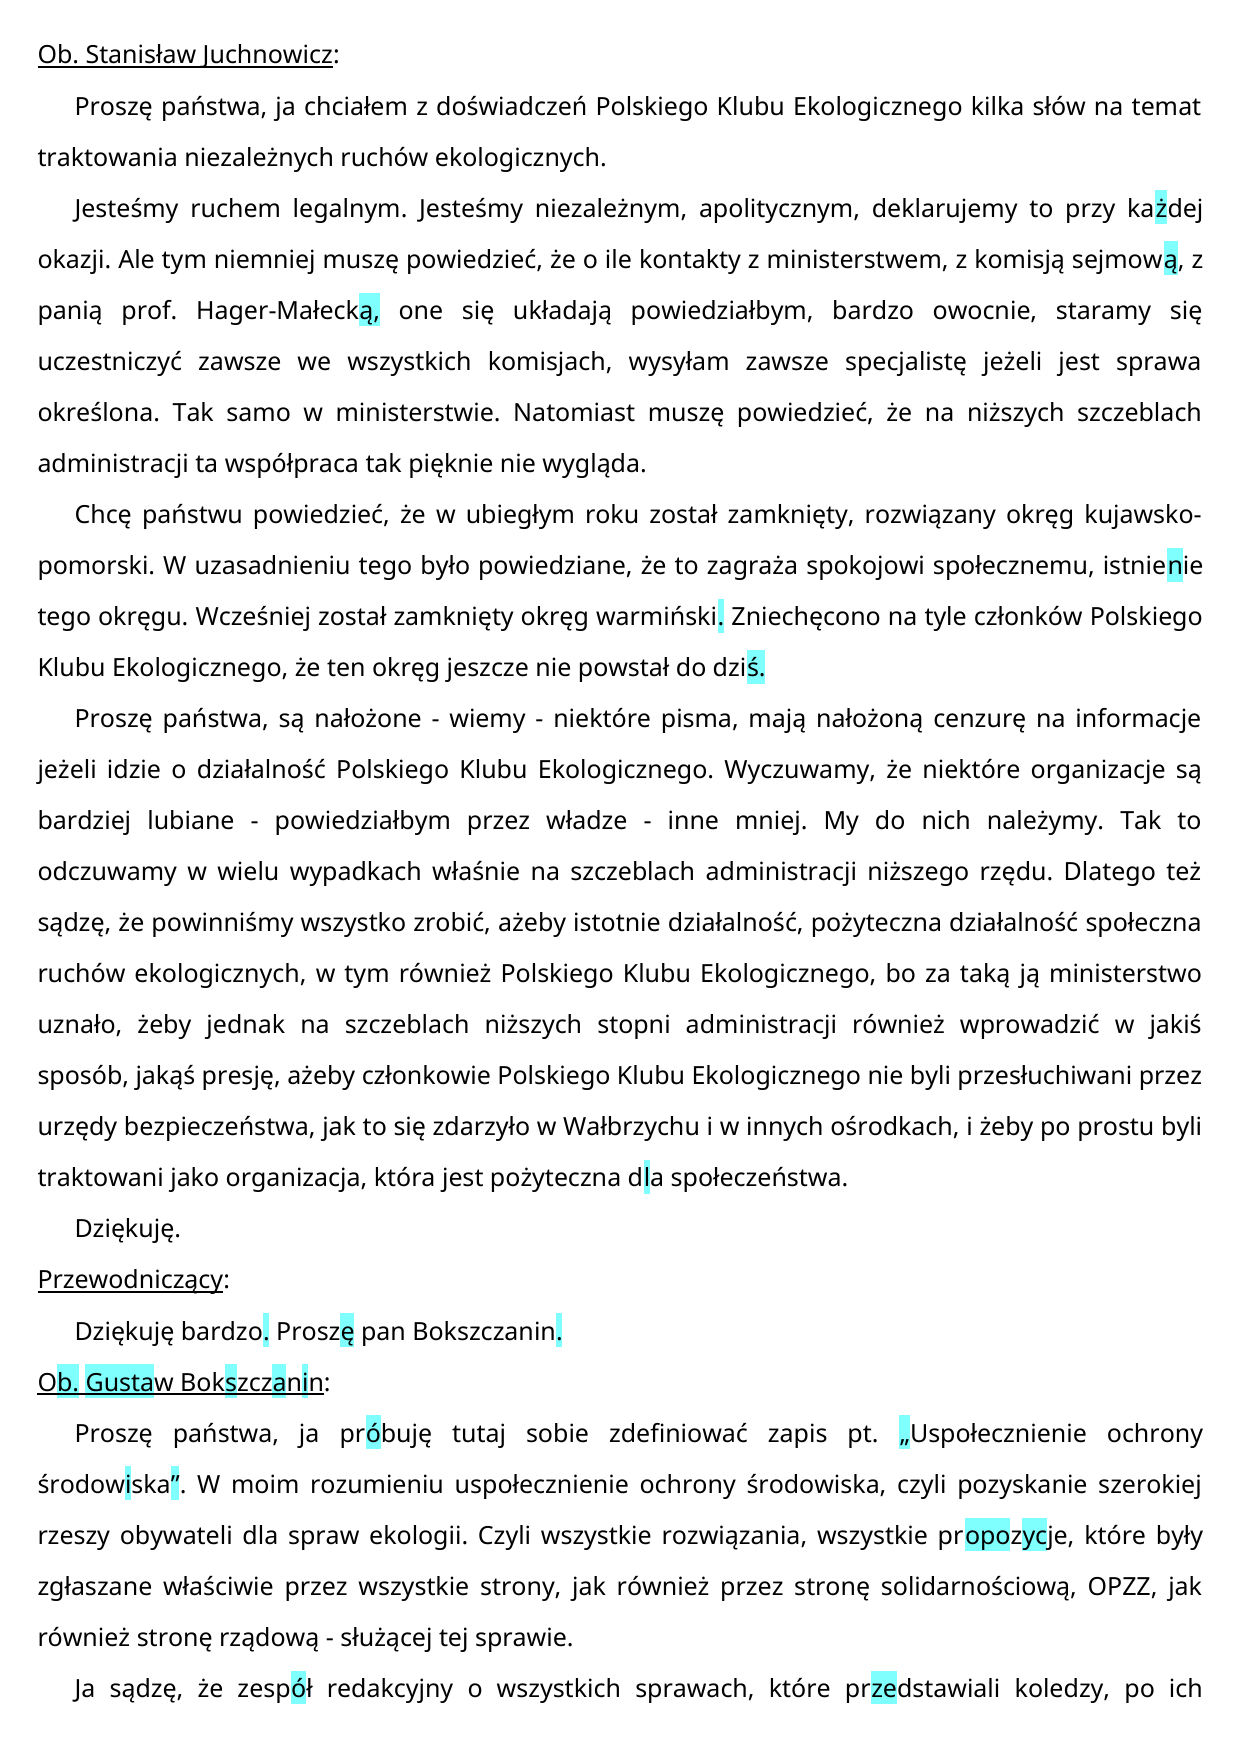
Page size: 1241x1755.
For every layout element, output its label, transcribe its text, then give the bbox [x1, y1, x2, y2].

text Przewodniczący: [37, 1262, 1203, 1296]
text Chcę państwu powiedzieć, że w ubiegłym roku został zamknięty, rozwiązany okręg kujawsko-pomorski. W uzasadnieniu tego było powiedziane, że to zagraża spokojowi społecznemu, istnienie tego okręgu. Wcześniej został zamknięty okręg warmiński. Zniechęcono na tyle członków Polskiego Klubu Ekologicznego, że ten okręg jeszcze nie powstał do dziś. [37, 497, 1203, 684]
text Proszę państwa, ja próbuję tutaj sobie zdefiniować zapis pt. „Uspołecznienie ochrony środowiska”. W moim rozumieniu uspołecznienie ochrony środowiska, czyli pozyskanie szerokiej rzeszy obywateli dla spraw ekologii. Czyli wszystkie rozwiązania, wszystkie propozycje, które były zgłaszane właściwie przez wszystkie strony, jak również przez stronę solidarnościową, OPZZ, jak również stronę rządową - służącej tej sprawie. [37, 1415, 1203, 1653]
text Proszę państwa, ja chciałem z doświadczeń Polskiego Klubu Ekologicznego kilka słów na temat traktowania niezależnych ruchów ekologicznych. [37, 88, 1203, 173]
text Jesteśmy ruchem legalnym. Jesteśmy niezależnym, apolitycznym, deklarujemy to przy każdej okazji. Ale tym niemniej muszę powiedzieć, że o ile kontakty z ministerstwem, z komisją sejmową, z panią prof. Hager-Małecką, one się układają powiedziałbym, bardzo owocnie, staramy się uczestniczyć zawsze we wszystkich komisjach, wysyłam zawsze specjalistę jeżeli jest sprawa określona. Tak samo w ministerstwie. Natomiast muszę powiedzieć, że na niższych szczeblach administracji ta współpraca tak pięknie nie wygląda. [37, 190, 1203, 479]
text Proszę państwa, są nałożone - wiemy - niektóre pisma, mają nałożoną cenzurę na informacje jeżeli idzie o działalność Polskiego Klubu Ekologicznego. Wyczuwamy, że niektóre organizacje są bardziej lubiane - powiedziałbym przez władze - inne mniej. My do nich należymy. Tak to odczuwamy w wielu wypadkach właśnie na szczeblach administracji niższego rzędu. Dlatego też sądzę, że powinniśmy wszystko zrobić, ażeby istotnie działalność, pożyteczna działalność społeczna ruchów ekologicznych, w tym również Polskiego Klubu Ekologicznego, bo za taką ją ministerstwo uznało, żeby jednak na szczeblach niższych stopni administracji również wprowadzić w jakiś sposób, jakąś presję, ażeby członkowie Polskiego Klubu Ekologicznego nie byli przesłuchiwani przez urzędy bezpieczeństwa, jak to się zdarzyło w Wałbrzychu i w innych ośrodkach, i żeby po prostu byli traktowani jako organizacja, która jest pożyteczna dla społeczeństwa. [37, 701, 1203, 1194]
text Ja sądzę, że zespół redakcyjny o wszystkich sprawach, które przedstawiali koledzy, po ich [37, 1671, 1203, 1704]
text Ob. Gustaw Bokszczanin: [37, 1364, 1203, 1398]
text Dziękuję bardzo. Proszę pan Bokszczanin. [37, 1313, 1203, 1347]
text Dziękuję. [37, 1211, 1203, 1245]
text Ob. Stanisław Juchnowicz: [37, 37, 1203, 71]
